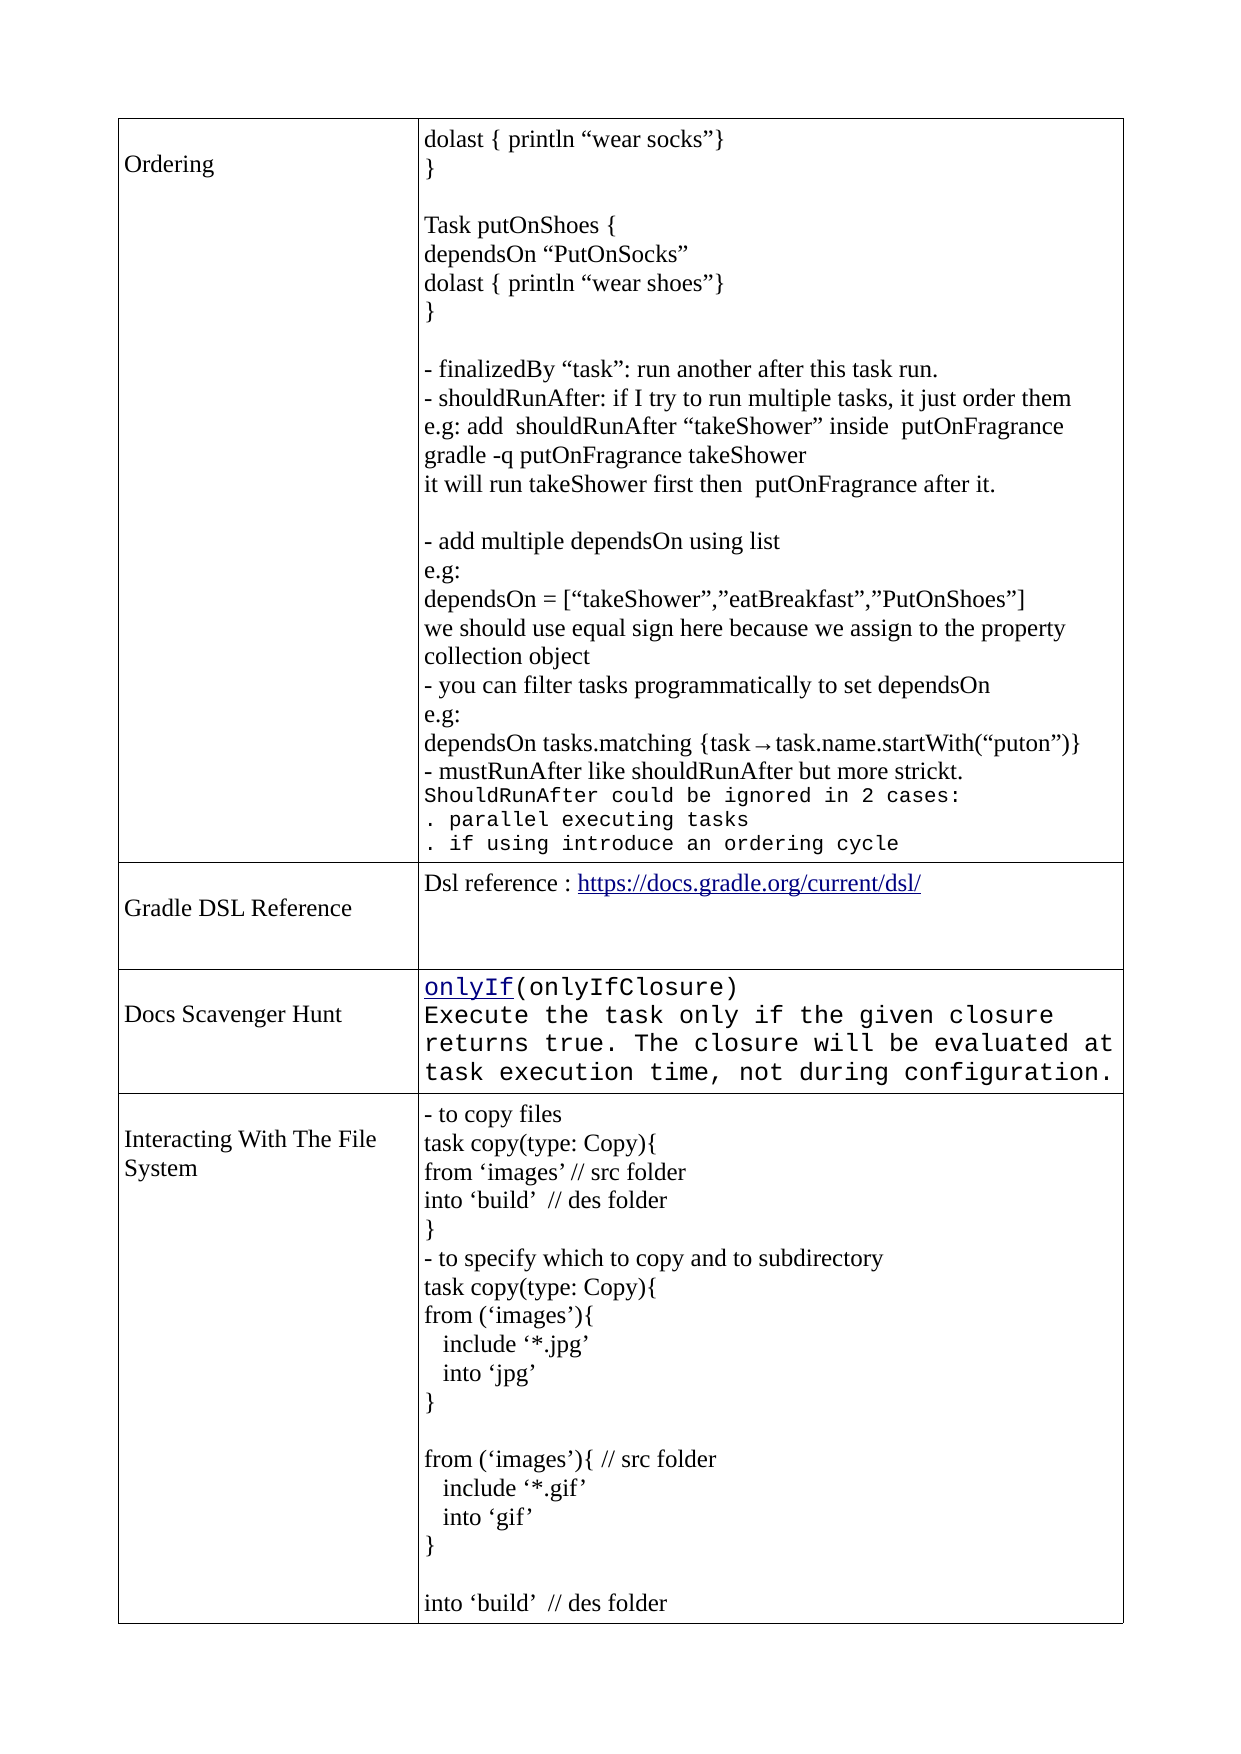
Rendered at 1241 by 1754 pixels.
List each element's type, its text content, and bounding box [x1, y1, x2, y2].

table_cell Docs Scavenger Hunt [119, 970, 418, 1093]
table_cell Interacting With The File System [119, 1094, 418, 1622]
table_cell onlyIf(onlyIfClosure) Execute the task only if the given closure returns true. The closure will be evaluated at task execution time, not during configuration. [419, 970, 1123, 1093]
table_cell Ordering [119, 119, 418, 862]
table_cell dolast { println “wear socks”} } Task putOnShoes { dependsOn “PutOnSocks” dolast { println “wear shoes”} } - finalizedBy “task”: run another after this task run. - shouldRunAfter: if I try to run multiple tasks, it just order them e.g: add shouldRunAfter “takeShower” inside putOnFragrance gradle -q putOnFragrance takeShower it will run takeShower first then putOnFragrance after it. - add multiple dependsOn using list e.g: dependsOn = [“takeShower”,”eatBreakfast”,”PutOnShoes”] we should use equal sign here because we assign to the property collection object - you can filter tasks programmatically to set dependsOn e.g: dependsOn tasks.matching {task→task.name.startWith(“puton”)} - mustRunAfter like shouldRunAfter but more strickt. ShouldRunAfter could be ignored in 2 cases: . parallel executing tasks . if using introduce an ordering cycle [419, 119, 1123, 862]
table_cell Gradle DSL Reference [119, 863, 418, 968]
table_cell Dsl reference : https://docs.gradle.org/current/dsl/ [419, 863, 1123, 968]
table_cell - to copy files task copy(type: Copy){ from ‘images’ // src folder into ‘build’ // des folder } - to specify which to copy and to subdirectory task copy(type: Copy){ from (‘images’){ include ‘*.jpg’ into ‘jpg’ } from (‘images’){ // src folder include ‘*.gif’ into ‘gif’ } into ‘build’ // des folder [419, 1094, 1123, 1622]
